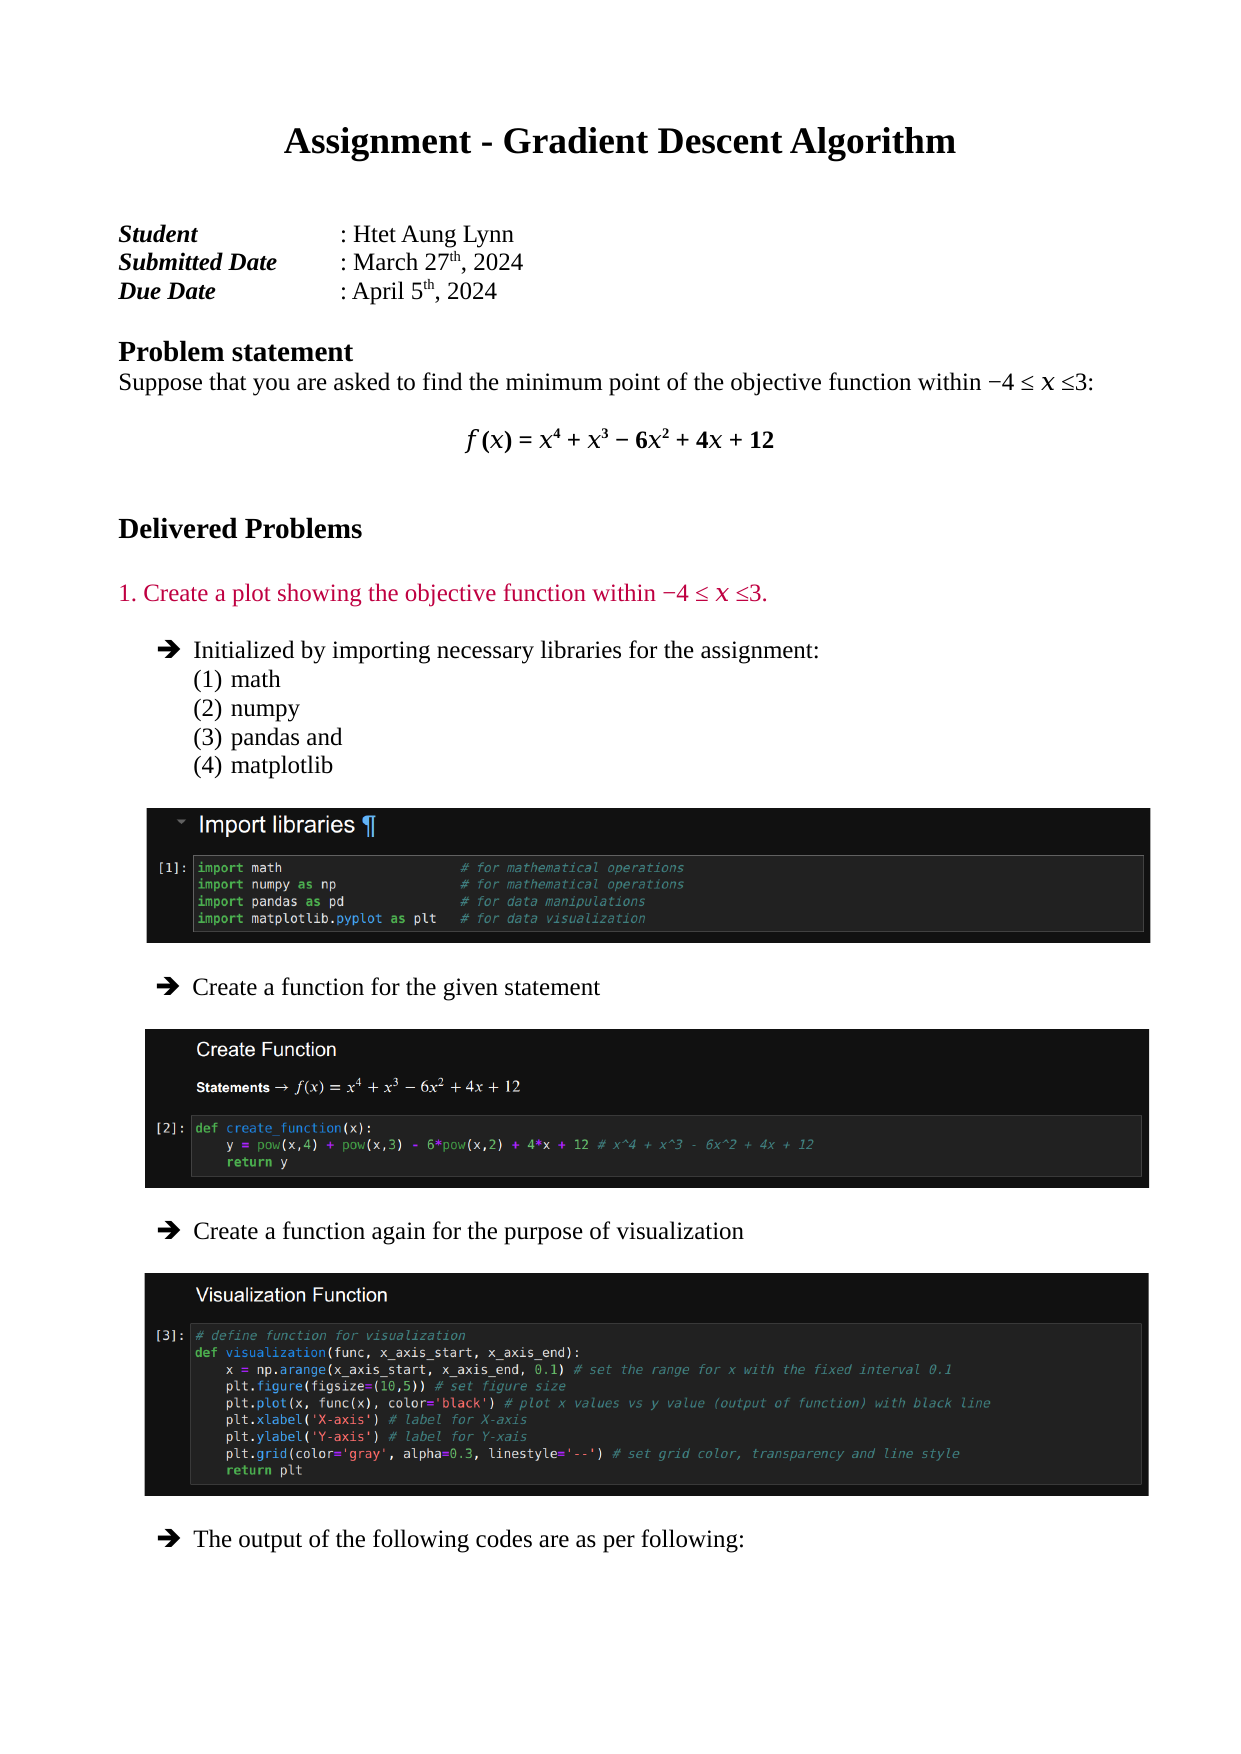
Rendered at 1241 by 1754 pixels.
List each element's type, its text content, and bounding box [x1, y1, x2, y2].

picture [146, 808, 1151, 943]
list pandas and [193, 722, 1122, 751]
text Submitted Date : March 27th, 2024 [118, 247, 1122, 276]
list Create a function again for the purpose of visualization [156, 1216, 1122, 1245]
text Student : Htet Aung Lynn [118, 219, 1122, 247]
list The output of the following codes are as per following: [156, 1524, 1122, 1553]
text Problem statement [118, 334, 1122, 367]
list Initialized by importing necessary libraries for the assignment: [156, 636, 1122, 664]
text Suppose that you are asked to find the minimum point of the objective function within −4 ≤ 𝑥 ≤3: [118, 367, 1122, 396]
text 𝑓 (𝑥) = 𝑥4 + 𝑥3 − 6𝑥2 + 4𝑥 + 12 [118, 425, 1122, 453]
text Assignment - Gradient Descent Algorithm [118, 118, 1122, 161]
text Delivered Problems [118, 511, 1122, 544]
list matplotlib [193, 751, 1122, 779]
picture [144, 1273, 1149, 1496]
text 1. Create a plot showing the objective function within −4 ≤ 𝑥 ≤3. [118, 578, 1122, 607]
list math [193, 664, 1122, 693]
list numpy [193, 693, 1122, 722]
picture [145, 1029, 1150, 1188]
text Due Date : April 5th, 2024 [118, 276, 1122, 305]
list Create a function for the given statement [154, 972, 1122, 1000]
